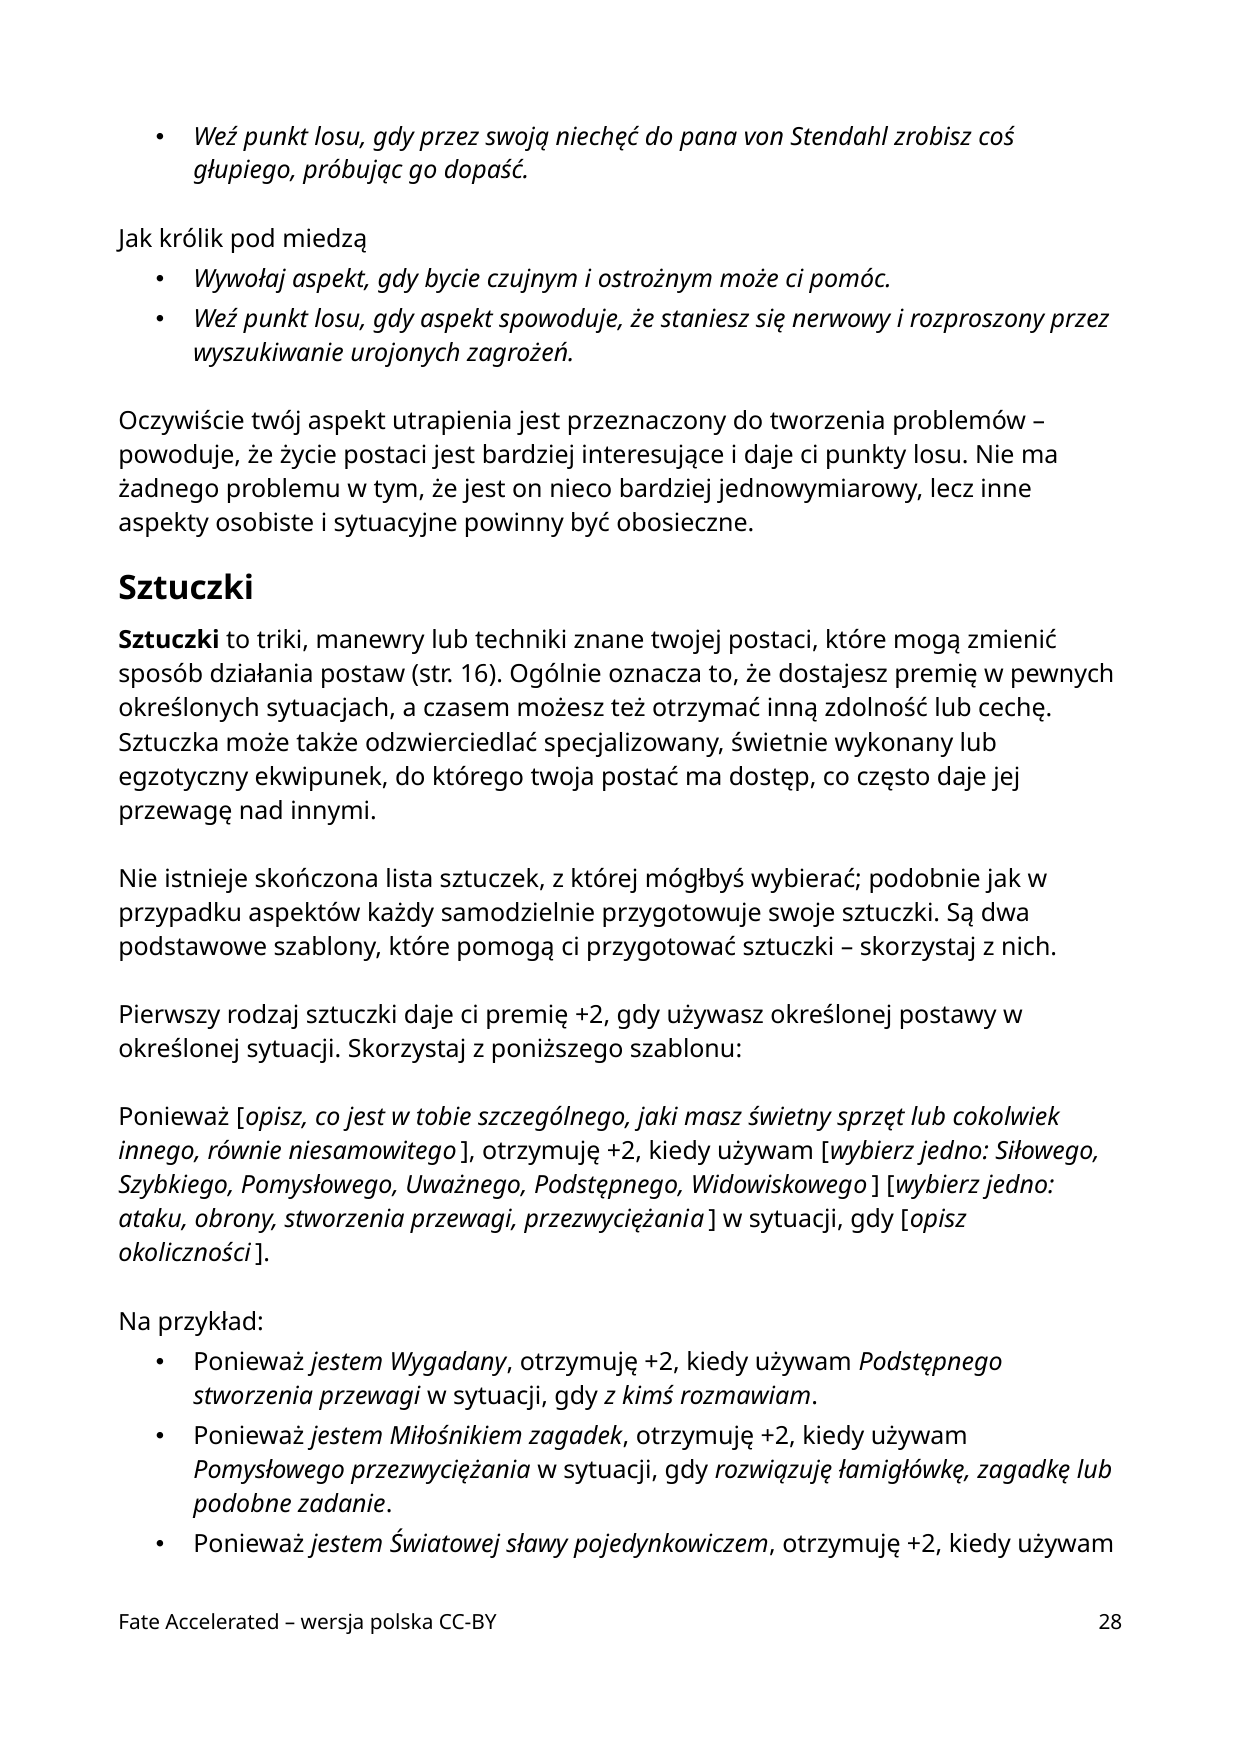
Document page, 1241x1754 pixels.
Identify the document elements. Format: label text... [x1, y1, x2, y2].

text Oczywiście twój aspekt utrapienia jest przeznaczony do tworzenia problemów – powoduje, że życie postaci jest bardziej interesujące i daje ci punkty losu. Nie ma żadnego problemu w tym, że jest on nieco bardziej jednowymiarowy, lecz inne aspekty osobiste i sytuacyjne powinny być obosieczne. [118, 402, 1122, 539]
text Nie istnieje skończona lista sztuczek, z której mógłbyś wybierać; podobnie jak w przypadku aspektów każdy samodzielnie przygotowuje swoje sztuczki. Są dwa podstawowe szablony, które pomogą ci przygotować sztuczki – skorzystaj z nich. [118, 860, 1122, 963]
list Ponieważ jestem Wygadany, otrzymuję +2, kiedy używam Podstępnego stworzenia przewagi w sytuacji, gdy z kimś rozmawiam. [156, 1343, 1122, 1411]
list Weź punkt losu, gdy aspekt spowoduje, że staniesz się nerwowy i rozproszony przez wyszukiwanie urojonych zagrożeń. [156, 300, 1122, 368]
list Weź punkt losu, gdy przez swoją niechęć do pana von Stendahl zrobisz coś głupiego, próbując go dopaść. [156, 118, 1122, 186]
text Ponieważ [opisz, co jest w tobie szczególnego, jaki masz świetny sprzęt lub cokolwiek innego, równie niesamowitego], otrzymuję +2, kiedy używam [wybierz jedno: Siłowego, Szybkiego, Pomysłowego, Uważnego, Podstępnego, Widowiskowego] [wybierz jedno: ataku, obrony, stworzenia przewagi, przezwyciężania] w sytuacji, gdy [opisz okoliczności]. [118, 1099, 1122, 1269]
list Ponieważ jestem Miłośnikiem zagadek, otrzymuję +2, kiedy używam Pomysłowego przezwyciężania w sytuacji, gdy rozwiązuję łamigłówkę, zagadkę lub podobne zadanie. [156, 1417, 1122, 1519]
text Pierwszy rodzaj sztuczki daje ci premię +2, gdy używasz określonej postawy w określonej sytuacji. Skorzystaj z poniższego szablonu: [118, 997, 1122, 1065]
text Na przykład: [118, 1303, 1122, 1337]
subtitle Sztuczki [118, 564, 1122, 609]
text Sztuczki to triki, manewry lub techniki znane twojej postaci, które mogą zmienić sposób działania postaw (str. 13). Ogólnie oznacza to, że dostajesz premię w pewnych określonych sytuacjach, a czasem możesz też otrzymać inną zdolność lub cechę. Sztuczka może także odzwierciedlać specjalizowany, świetnie wykonany lub egzotyczny ekwipunek, do którego twoja postać ma dostęp, co często daje jej przewagę nad innymi. [118, 622, 1122, 826]
list Ponieważ jestem Światowej sławy pojedynkowiczem, otrzymuję +2, kiedy używam [156, 1525, 1122, 1559]
text Jak królik pod miedzą [118, 220, 1122, 254]
list Wywołaj aspekt, gdy bycie czujnym i ostrożnym może ci pomóc. [156, 260, 1122, 294]
